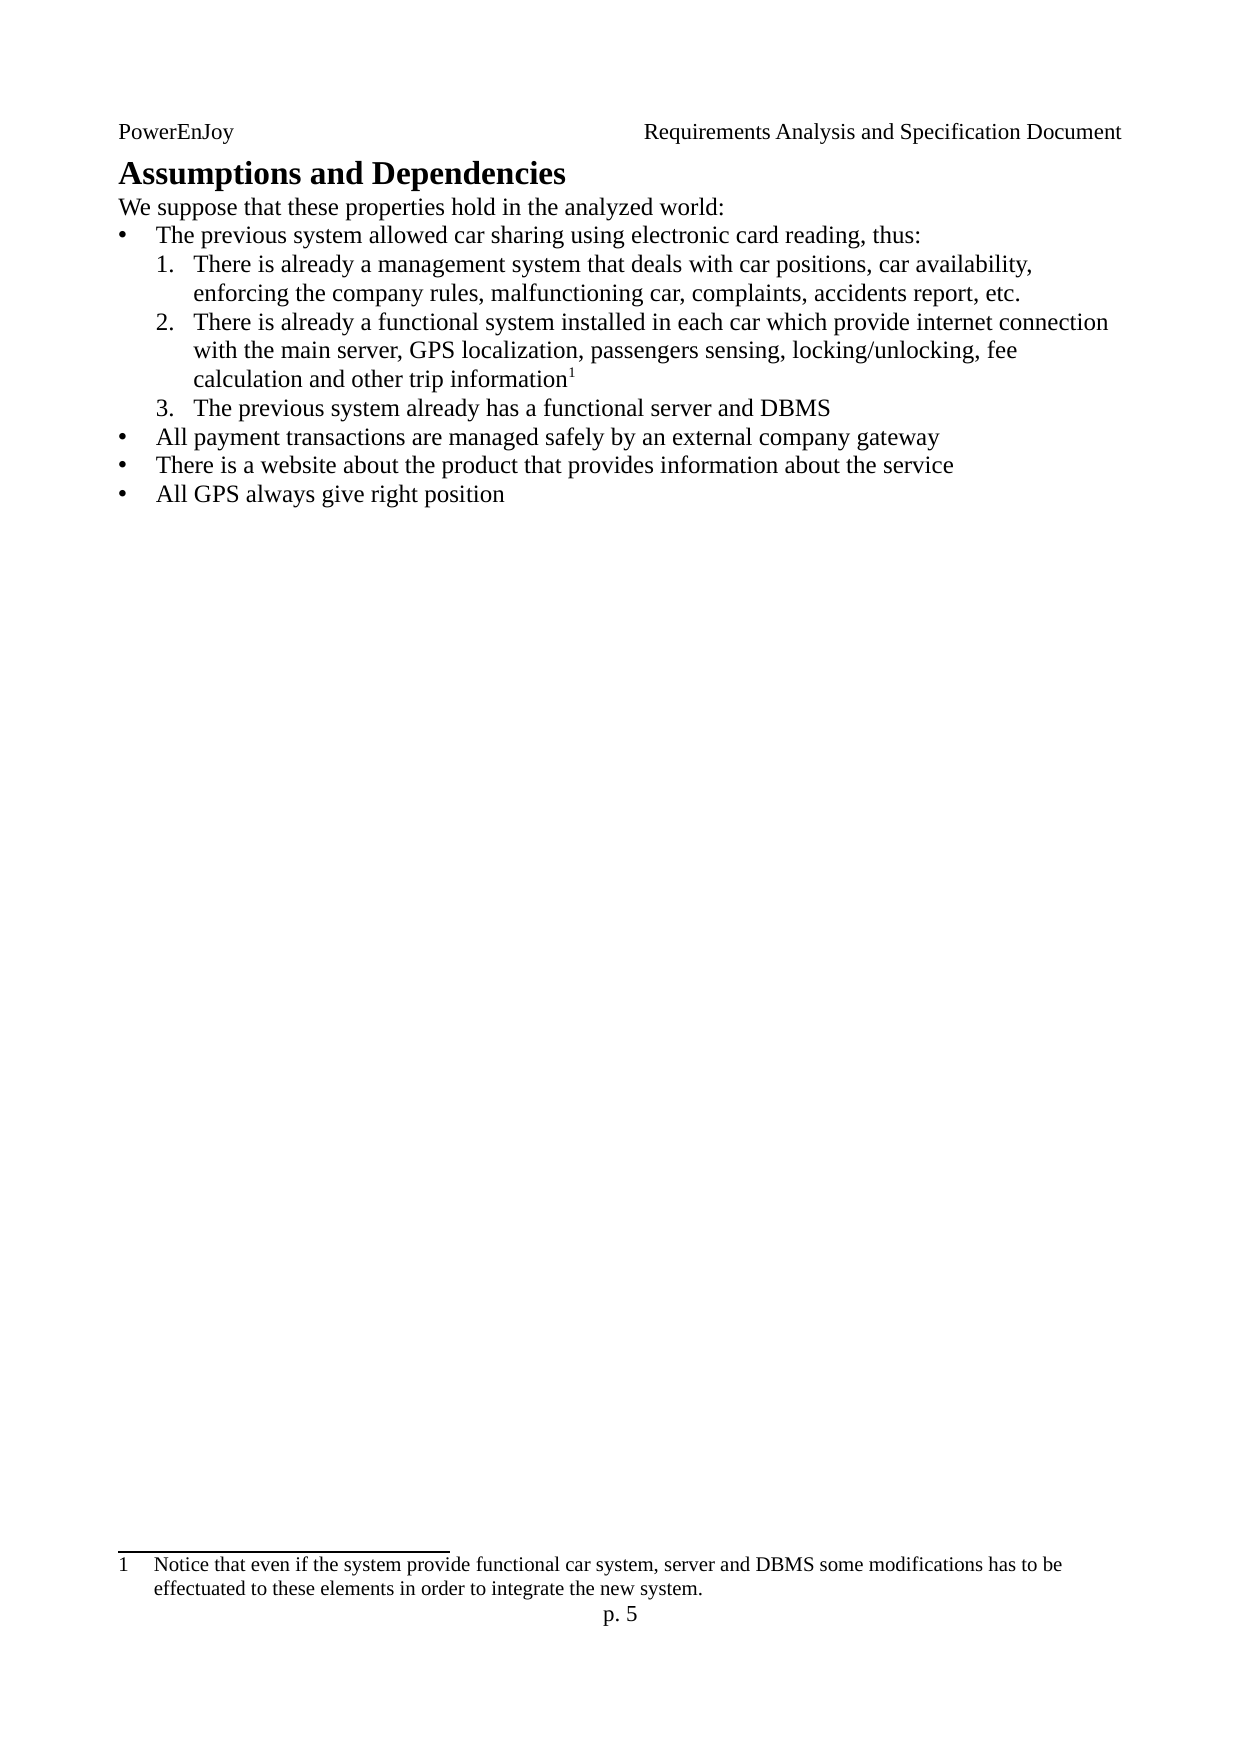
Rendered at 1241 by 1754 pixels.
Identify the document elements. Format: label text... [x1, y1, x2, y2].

list There is already a functional system installed in each car which provide internet connection with the main server, GPS localization, passengers sensing, locking/unlocking, fee calculation and other trip information [156, 307, 1122, 393]
list There is a website about the product that provides information about the service [118, 451, 1122, 479]
list All payment transactions are managed safely by an external company gateway [118, 422, 1122, 451]
subtitle Assumptions and Dependencies [118, 153, 1122, 192]
list The previous system allowed car sharing using electronic card reading, thus: [118, 221, 1122, 249]
list There is already a management system that deals with car positions, car availability, enforcing the company rules, malfunctioning car, complaints, accidents report, etc. [156, 249, 1122, 307]
list The previous system already has a functional server and DBMS [156, 393, 1122, 422]
list All GPS always give right position [118, 479, 1122, 508]
text We suppose that these properties hold in the analyzed world: [118, 192, 1122, 221]
list Notice that even if the system provide functional car system, server and DBMS some modifications has to be effectuated to these elements in order to integrate the new system. [118, 1552, 1122, 1600]
